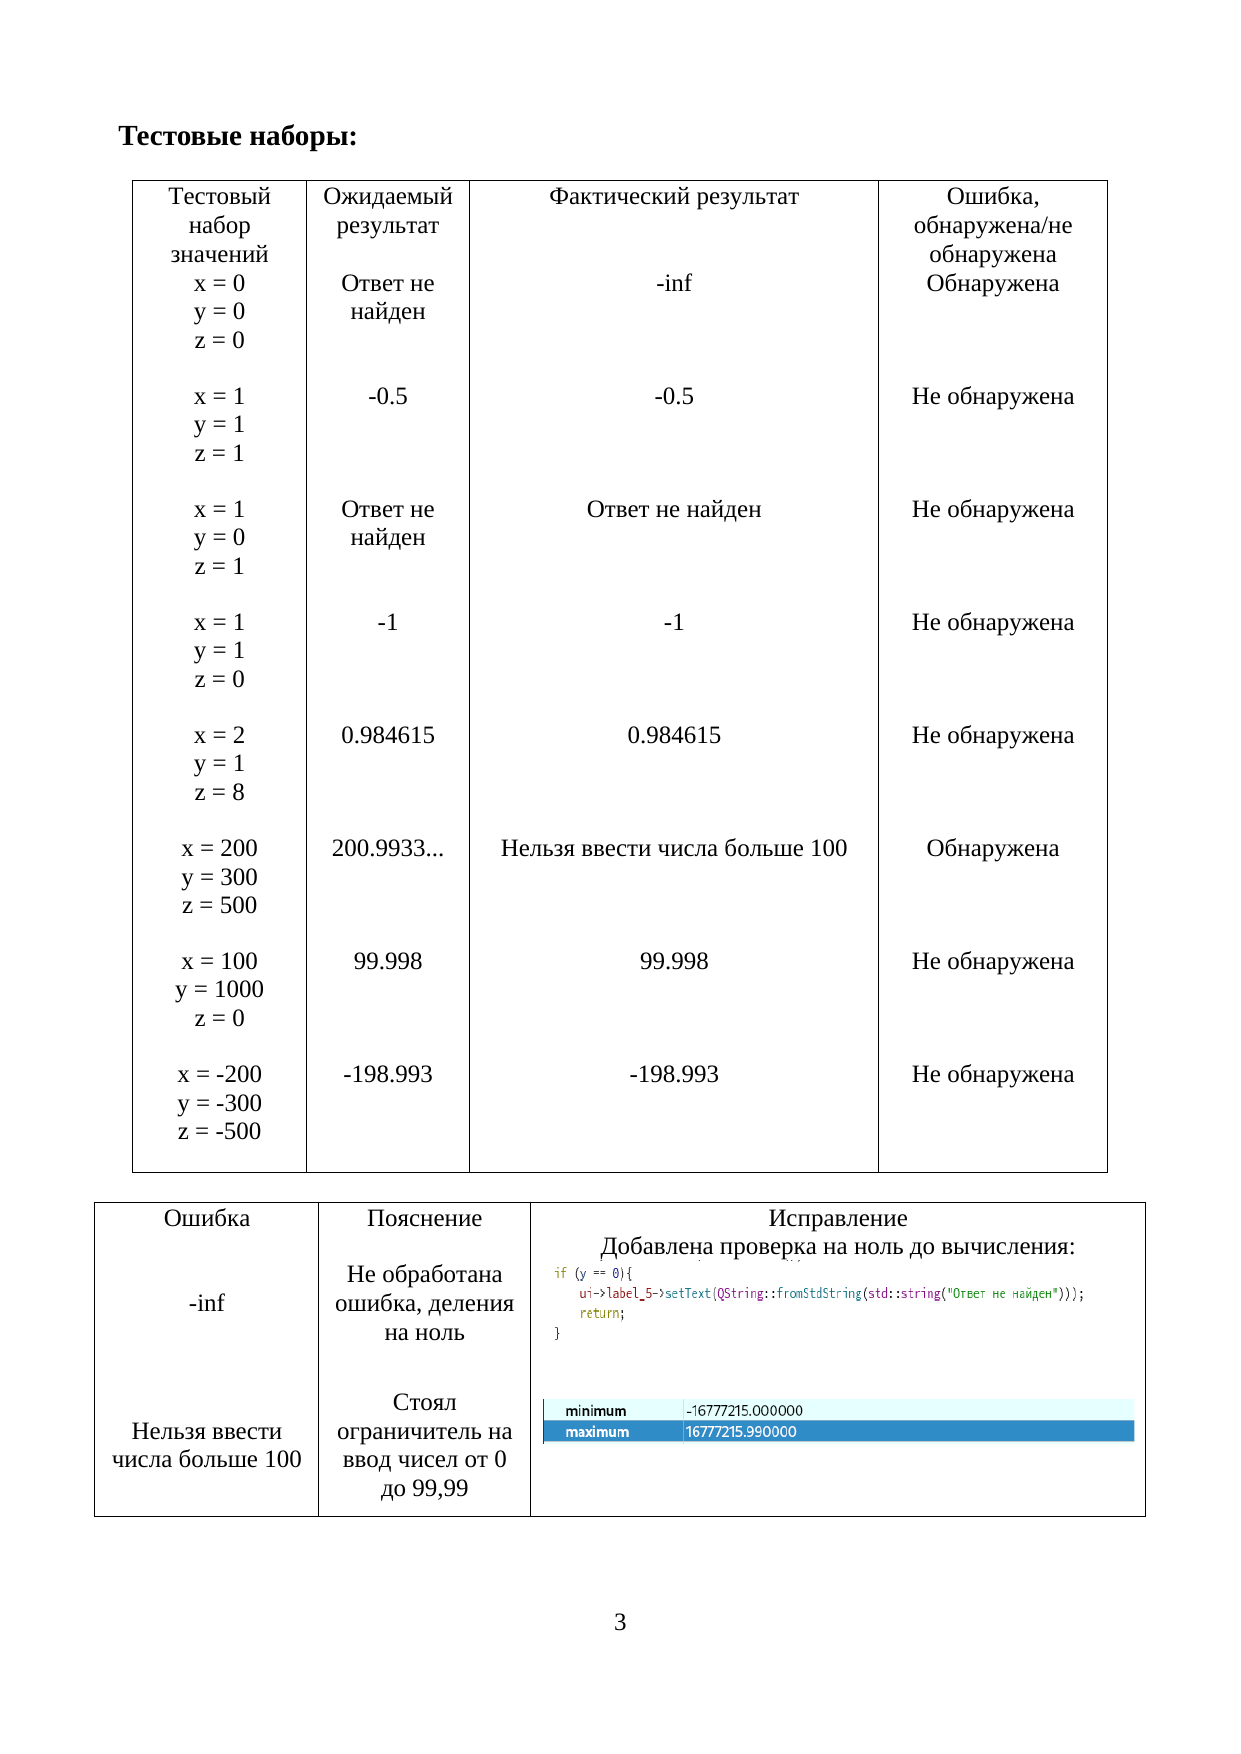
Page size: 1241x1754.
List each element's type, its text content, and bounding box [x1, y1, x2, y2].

table_cell Ответ не найден [307, 268, 469, 381]
table_cell x = 1 y = 0 z = 1 [133, 494, 306, 607]
table_cell Стоял ограничитель на ввод чисел от 0 до 99,99 [319, 1374, 530, 1516]
table_cell x = 0 y = 0 z = 0 [133, 268, 306, 381]
table_cell Ответ не найден [470, 494, 878, 607]
table_cell Не обнаружена [879, 607, 1107, 720]
table_header Исправление [531, 1203, 1145, 1231]
table_cell -0.5 [470, 381, 878, 494]
table_cell -0.5 [307, 381, 469, 494]
table_cell -1 [307, 607, 469, 720]
table_cell 99.998 [470, 946, 878, 1059]
table_cell Не обнаружена [879, 494, 1107, 607]
table_cell Нельзя ввести числа больше 100 [470, 833, 878, 946]
table_cell Не обнаружена [879, 946, 1107, 1059]
table_header Ошибка, обнаружена/не обнаружена [879, 181, 1107, 268]
table_cell -198.993 [307, 1059, 469, 1172]
table_cell x = 1 y = 1 z = 0 [133, 607, 306, 720]
table_cell -inf [470, 268, 878, 381]
table_cell Обнаружена [879, 268, 1107, 381]
table_cell 99.998 [307, 946, 469, 1059]
table_cell [531, 1374, 1145, 1516]
table_cell Ответ не найден [307, 494, 469, 607]
table_cell x = 200 y = 300 z = 500 [133, 833, 306, 946]
table_header Тестовый набор значений [133, 181, 306, 268]
table_cell Обнаружена [879, 833, 1107, 946]
table_header Пояснение [319, 1203, 530, 1231]
table_cell -1 [470, 607, 878, 720]
table_cell x = 1 y = 1 z = 1 [133, 381, 306, 494]
table_cell Добавлена проверка на ноль до вычисления: [531, 1231, 1145, 1373]
table_cell 0.984615 [470, 720, 878, 833]
picture [549, 1260, 1127, 1342]
table_cell -198.993 [470, 1059, 878, 1172]
table_cell x = 100 y = 1000 z = 0 [133, 946, 306, 1059]
picture [541, 1399, 1135, 1444]
table_header Ошибка [95, 1203, 318, 1231]
table_cell Нельзя ввести числа больше 100 [95, 1374, 318, 1516]
table_cell Не обнаружена [879, 1059, 1107, 1172]
text Тестовые наборы: [118, 118, 1122, 152]
table_header Фактический результат [470, 181, 878, 268]
table_cell -inf [95, 1231, 318, 1373]
table_cell x = 2 y = 1 z = 8 [133, 720, 306, 833]
table_cell Не обработана ошибка, деления на ноль [319, 1231, 530, 1373]
table_cell 0.984615 [307, 720, 469, 833]
table_cell 200.9933... [307, 833, 469, 946]
table_cell Не обнаружена [879, 720, 1107, 833]
table_cell x = -200 y = -300 z = -500 [133, 1059, 306, 1172]
table_cell Не обнаружена [879, 381, 1107, 494]
table_header Ожидаемый результат [307, 181, 469, 268]
